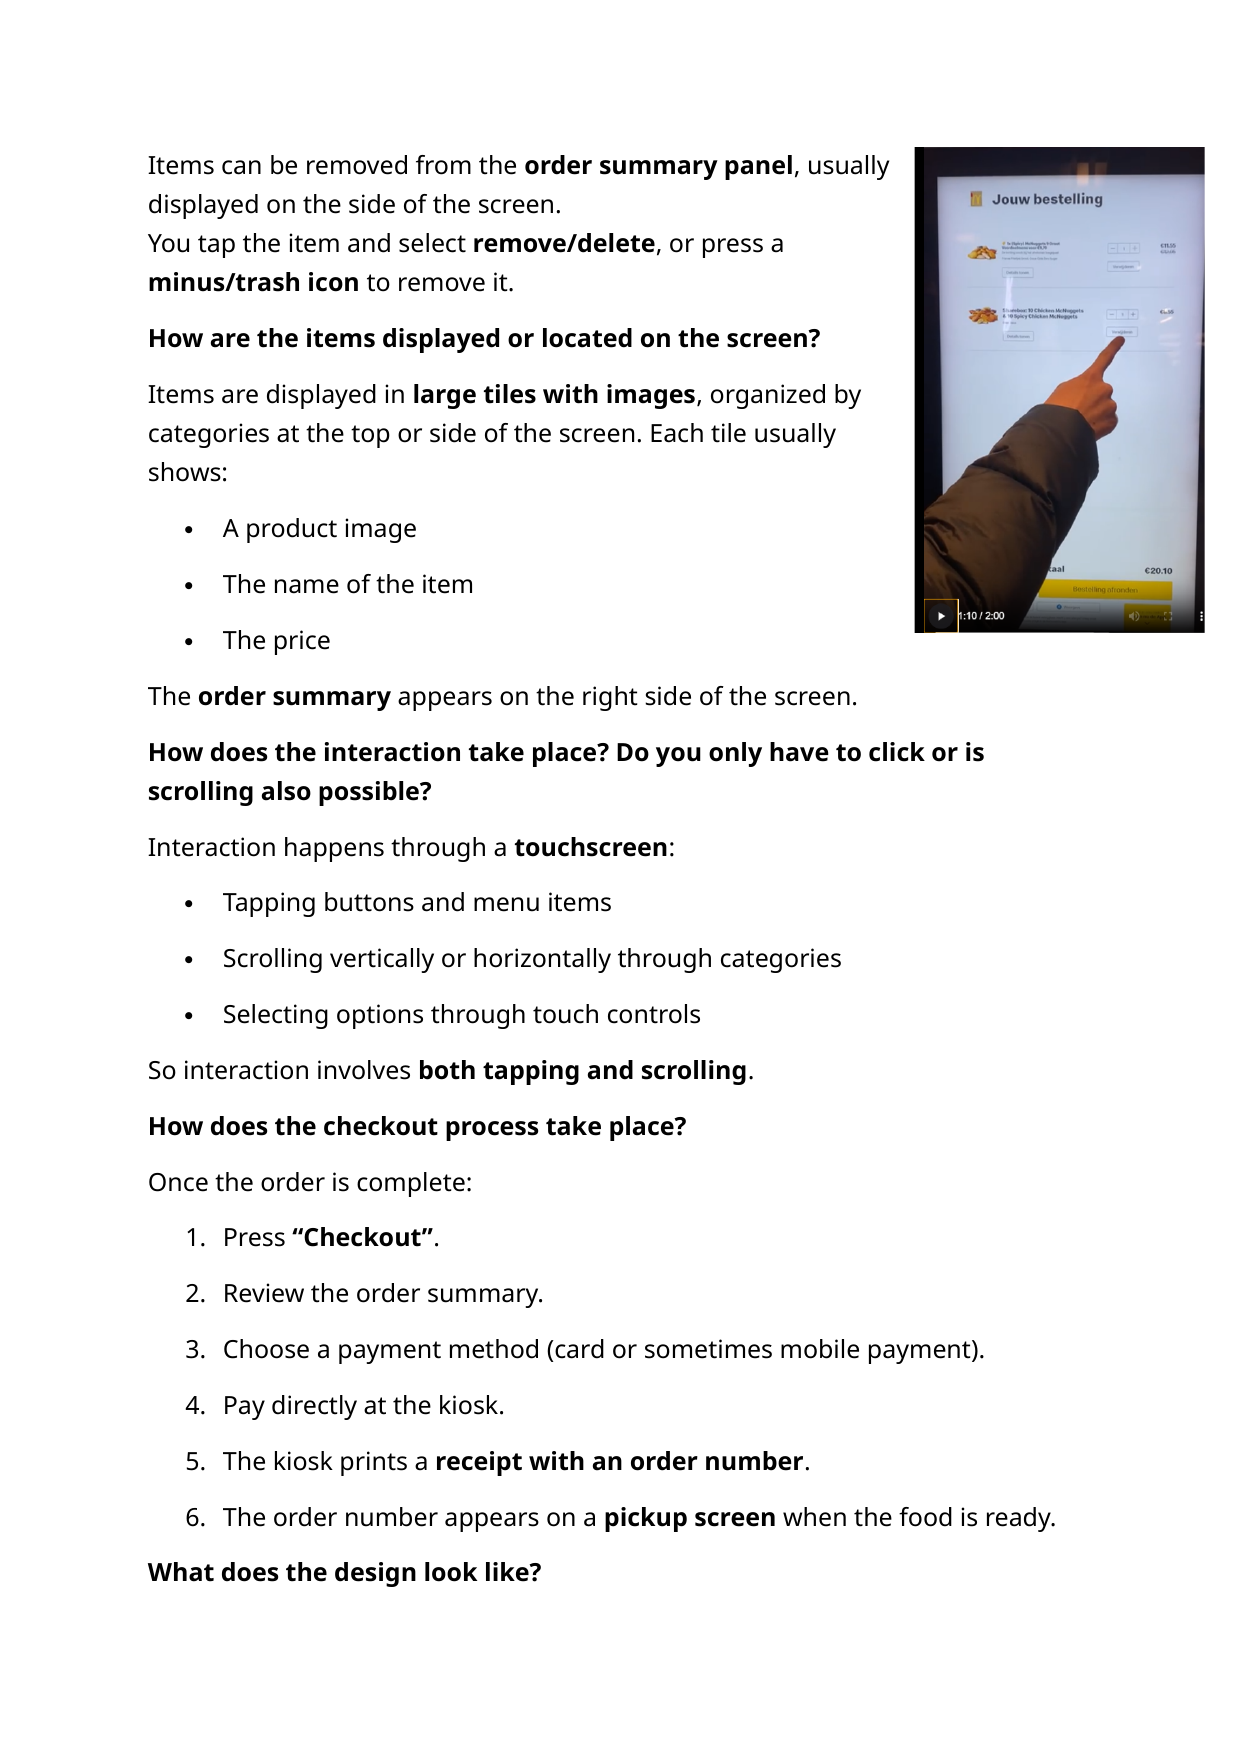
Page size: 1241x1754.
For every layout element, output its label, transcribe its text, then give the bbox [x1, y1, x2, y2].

list Tapping buttons and menu items [185, 885, 1093, 919]
text So interaction involves both tapping and scrolling. [148, 1053, 1093, 1087]
list The kiosk prints a receipt with an order number. [185, 1443, 1093, 1477]
text The order summary appears on the right side of the screen. [148, 678, 1093, 712]
text How does the checkout process take place? [148, 1108, 1093, 1142]
text How are the items displayed or located on the screen? [148, 321, 914, 355]
list Pay directly at the kiosk. [185, 1388, 1093, 1422]
list A product image [185, 511, 914, 545]
list Choose a payment method (card or sometimes mobile payment). [185, 1332, 1093, 1366]
list Press “Checkout”. [185, 1220, 1093, 1254]
text Once the order is complete: [148, 1164, 1093, 1198]
list Scrolling vertically or horizontally through categories [185, 941, 1093, 975]
list The name of the item [185, 567, 914, 601]
list The price [185, 623, 1093, 657]
text Items are displayed in large tiles with images, organized by categories at the top or side of the screen. Each tile usually shows: [148, 377, 914, 489]
list Review the order summary. [185, 1276, 1093, 1310]
text How does the interaction take place? Do you only have to click or is scrolling also possible? [148, 734, 1093, 807]
text Items can be removed from the order summary panel, usually displayed on the side of the screen. You tap the item and select remove/delete, or press a minus/trash icon to remove it. [148, 148, 914, 299]
list The order number appears on a pickup screen when the food is ready. [185, 1499, 1093, 1533]
text Interaction happens through a touchscreen: [148, 829, 1093, 863]
text What does the design look like? [148, 1555, 1093, 1589]
list Selecting options through touch controls [185, 997, 1093, 1031]
